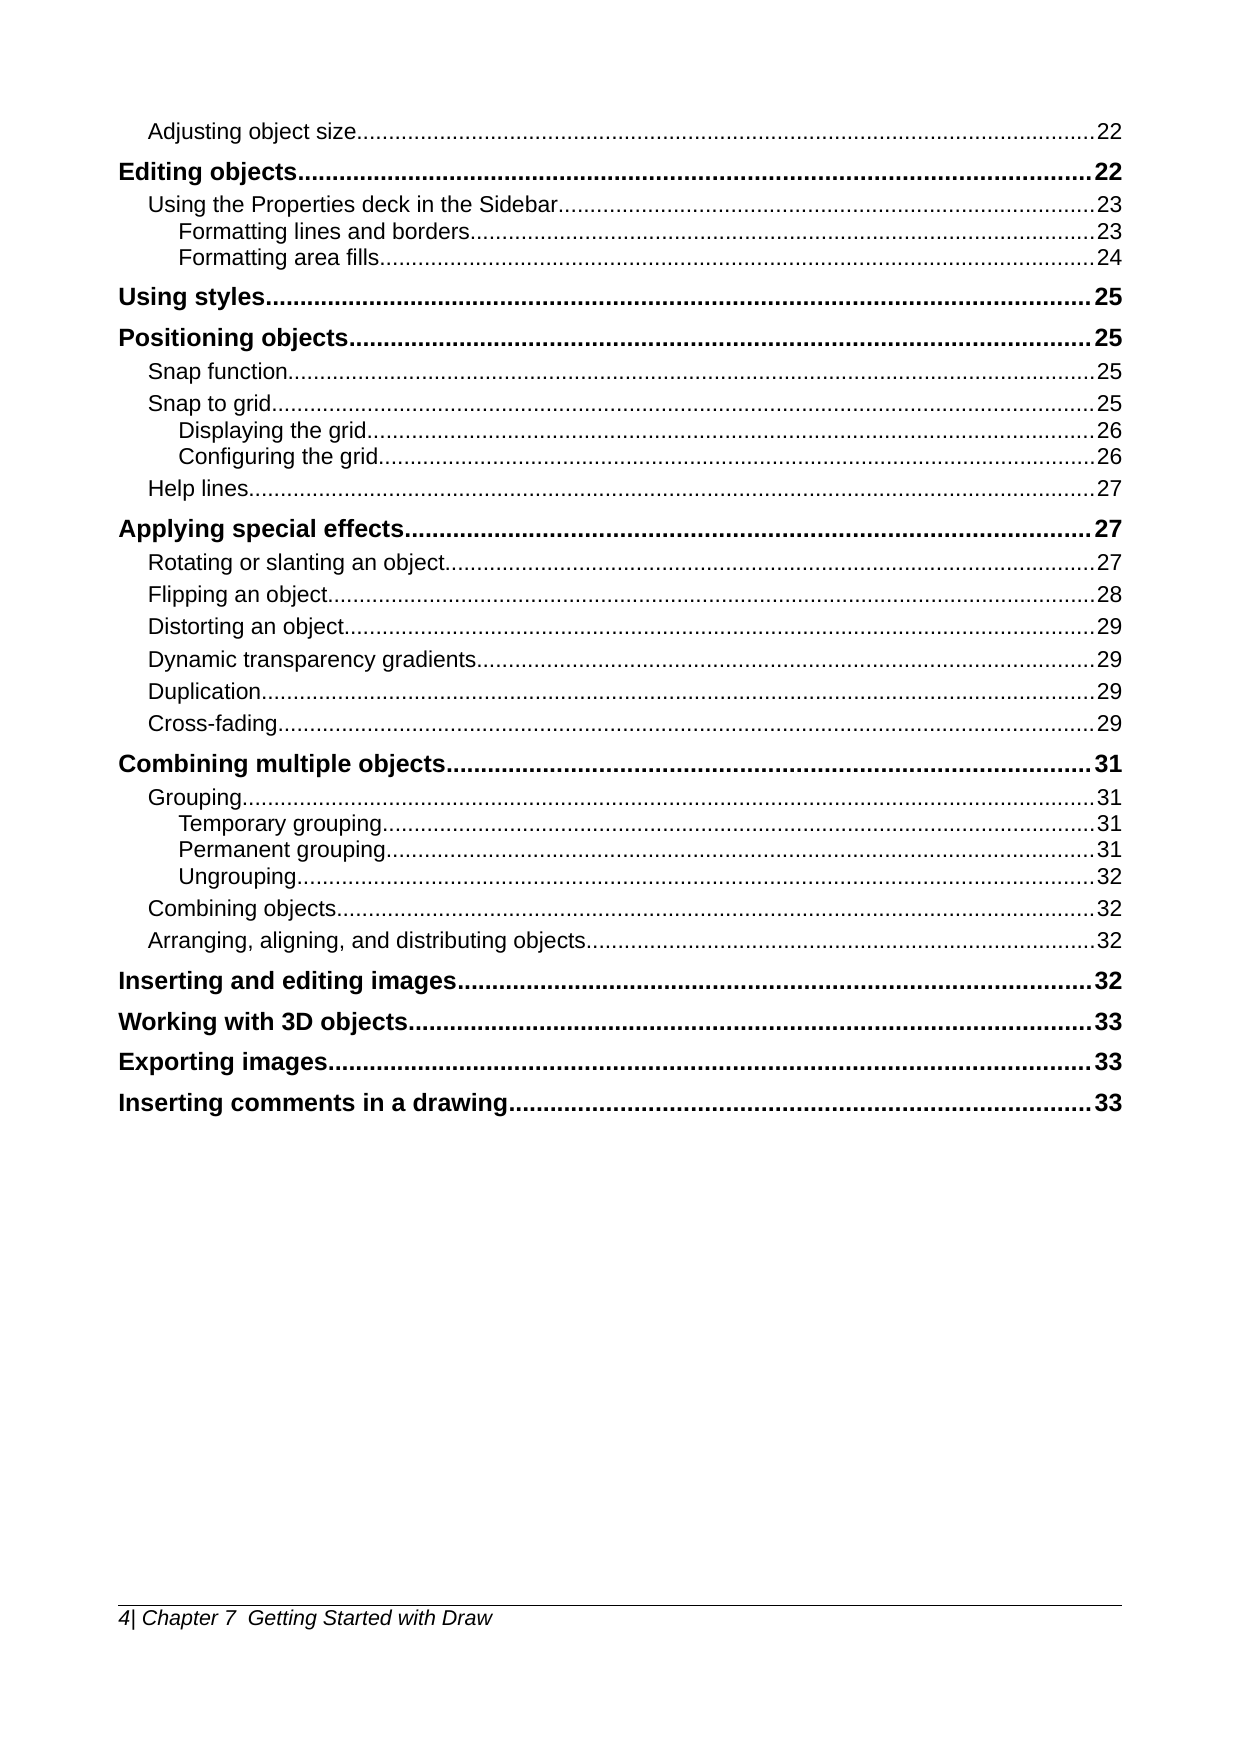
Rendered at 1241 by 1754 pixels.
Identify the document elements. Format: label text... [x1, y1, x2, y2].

text Working with 3D objects 33 [118, 1006, 1122, 1035]
text Adjusting object size 22 [148, 118, 1122, 144]
text Configuring the grid 26 [178, 443, 1122, 469]
text Grouping 31 [148, 783, 1122, 810]
text Help lines 27 [148, 475, 1122, 502]
text Ungrouping 32 [178, 863, 1122, 889]
text Displaying the grid 26 [178, 417, 1122, 443]
text Dynamic transparency gradients 29 [148, 646, 1122, 672]
text Flipping an object 28 [148, 581, 1122, 607]
text Temporary grouping 31 [178, 810, 1122, 836]
text Inserting comments in a drawing 33 [118, 1088, 1122, 1117]
text Applying special effects 27 [118, 514, 1122, 542]
text Duplication 29 [148, 678, 1122, 704]
text Arranging, aligning, and distributing objects 32 [148, 927, 1122, 954]
text Distorting an object 29 [148, 613, 1122, 639]
text Snap function 25 [148, 358, 1122, 384]
text Rotating or slanting an object 27 [148, 548, 1122, 575]
text Formatting lines and borders 23 [178, 218, 1122, 244]
text Combining objects 32 [148, 895, 1122, 921]
text Exporting images 33 [118, 1047, 1122, 1076]
text Combining multiple objects 31 [118, 749, 1122, 777]
text Editing objects 22 [118, 156, 1122, 185]
text Using styles 25 [118, 282, 1122, 311]
text Using the Properties deck in the Sidebar 23 [148, 191, 1122, 218]
text Permanent grouping 31 [178, 836, 1122, 863]
text Cross-fading 29 [148, 710, 1122, 737]
text Formatting area fills 24 [178, 244, 1122, 270]
text Positioning objects 25 [118, 323, 1122, 352]
text Snap to grid 25 [148, 390, 1122, 417]
text Inserting and editing images 32 [118, 966, 1122, 994]
